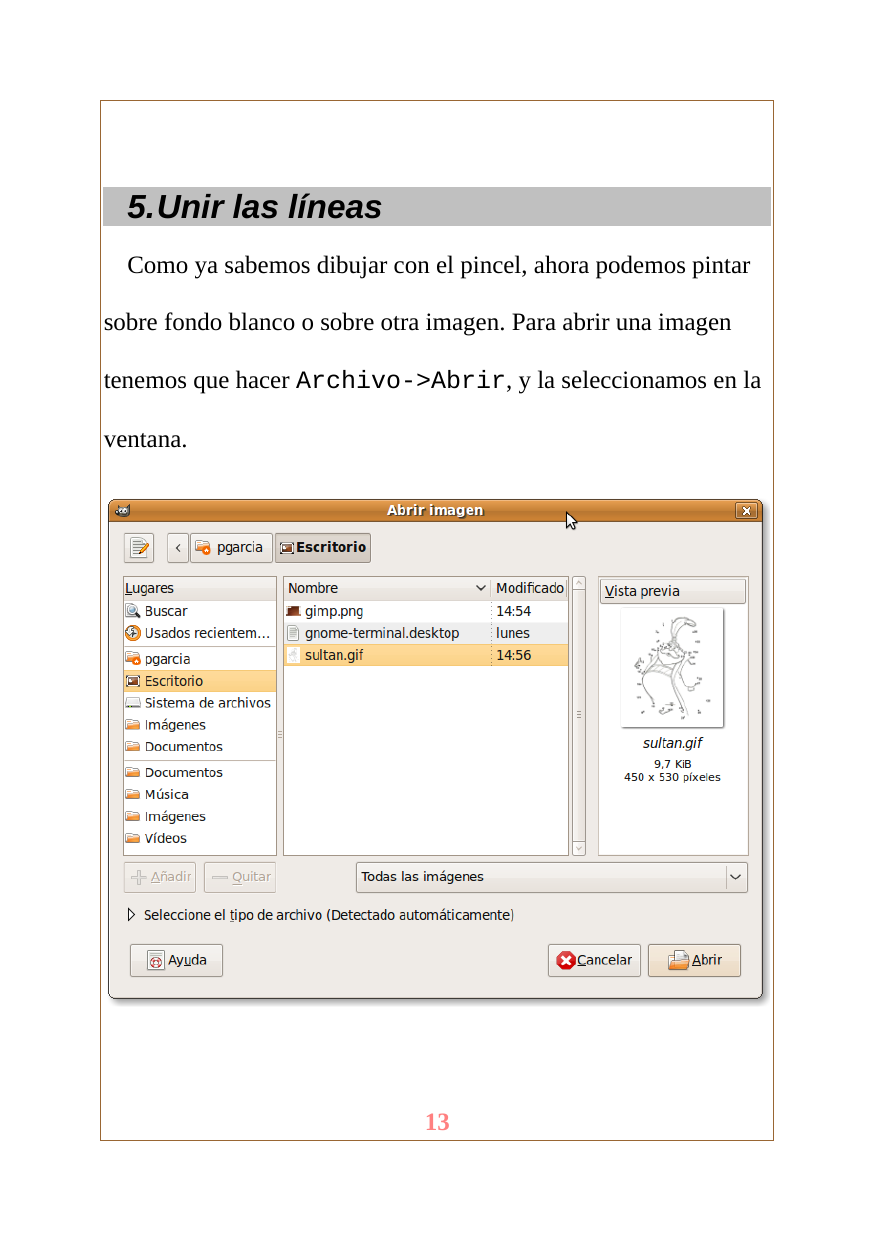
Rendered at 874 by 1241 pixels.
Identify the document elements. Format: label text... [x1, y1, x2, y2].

subtitle Unir las líneas [103, 187, 771, 226]
text Como ya sabemos dibujar con el pincel, ahora podemos pintar sobre fondo blanco o sobre otra imagen. Para abrir una imagen tenemos que hacer Archivo->Abrir, y la seleccionamos en la ventana. [103, 250, 771, 453]
picture [103, 494, 771, 1007]
